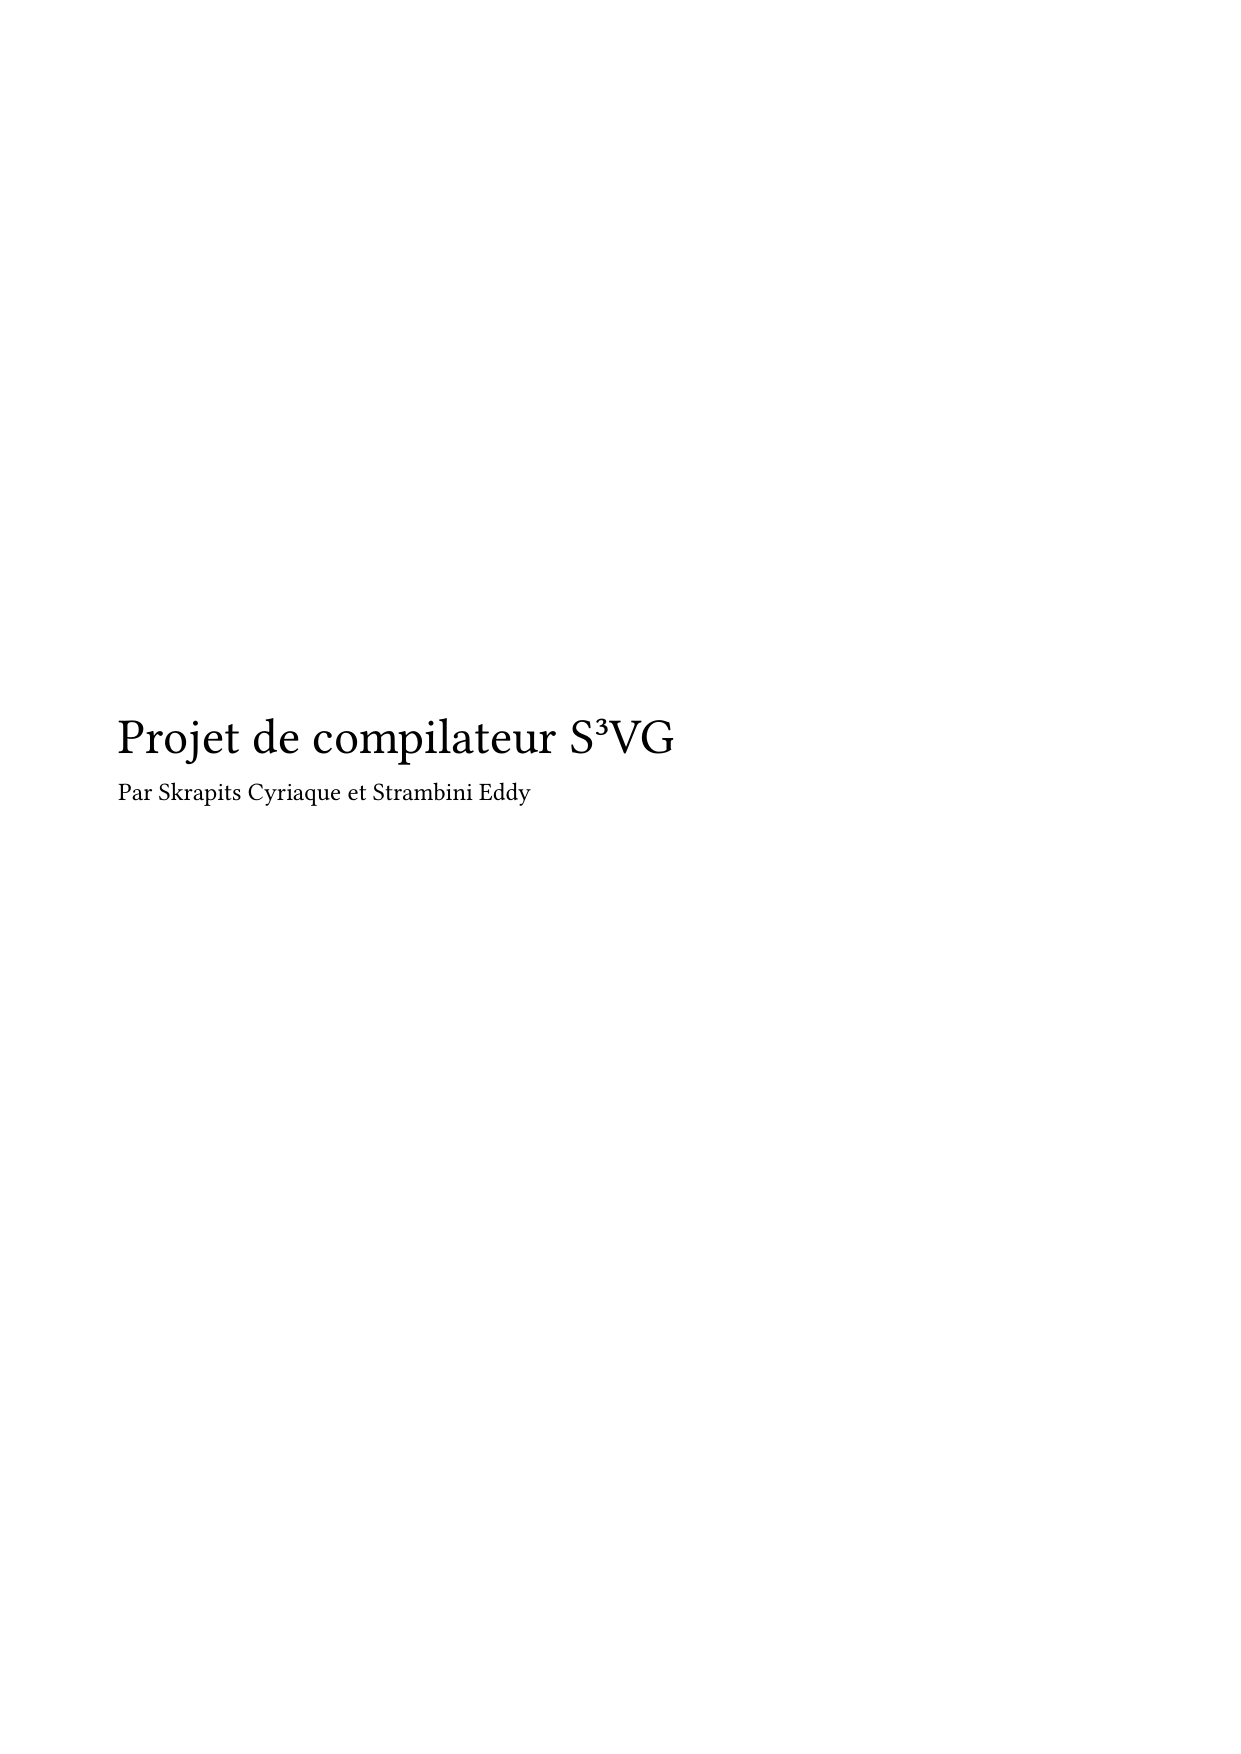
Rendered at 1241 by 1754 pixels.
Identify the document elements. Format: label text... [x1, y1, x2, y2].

title Projet de compilateur S³VG [118, 709, 1122, 766]
text Par Skrapits Cyriaque et Strambini Eddy [118, 778, 1122, 807]
